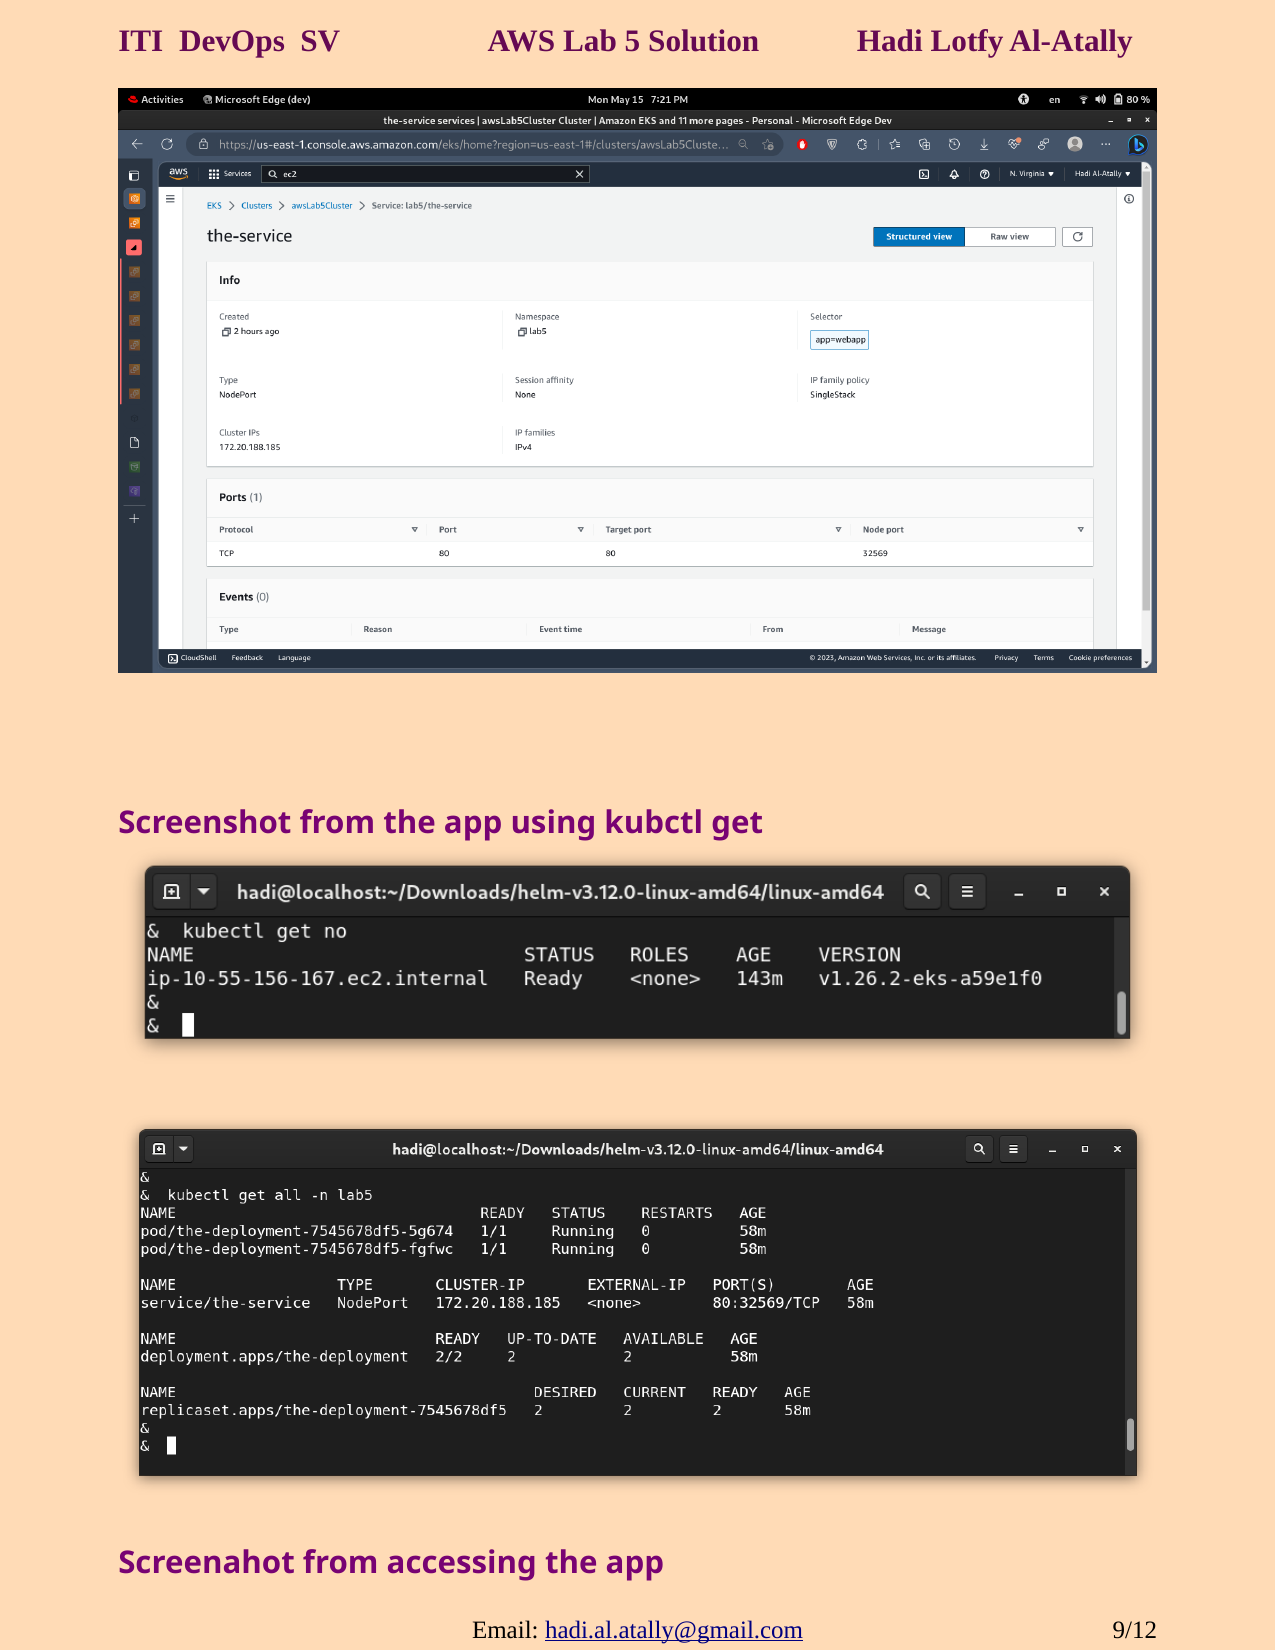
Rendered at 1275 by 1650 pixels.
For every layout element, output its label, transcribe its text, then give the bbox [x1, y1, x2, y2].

text Screenahot from accessing the app [118, 1540, 1157, 1583]
picture [118, 842, 1157, 1069]
picture [118, 88, 1157, 673]
picture [118, 1111, 1157, 1498]
text Screenshot from the app using kubctl get [118, 800, 1157, 842]
